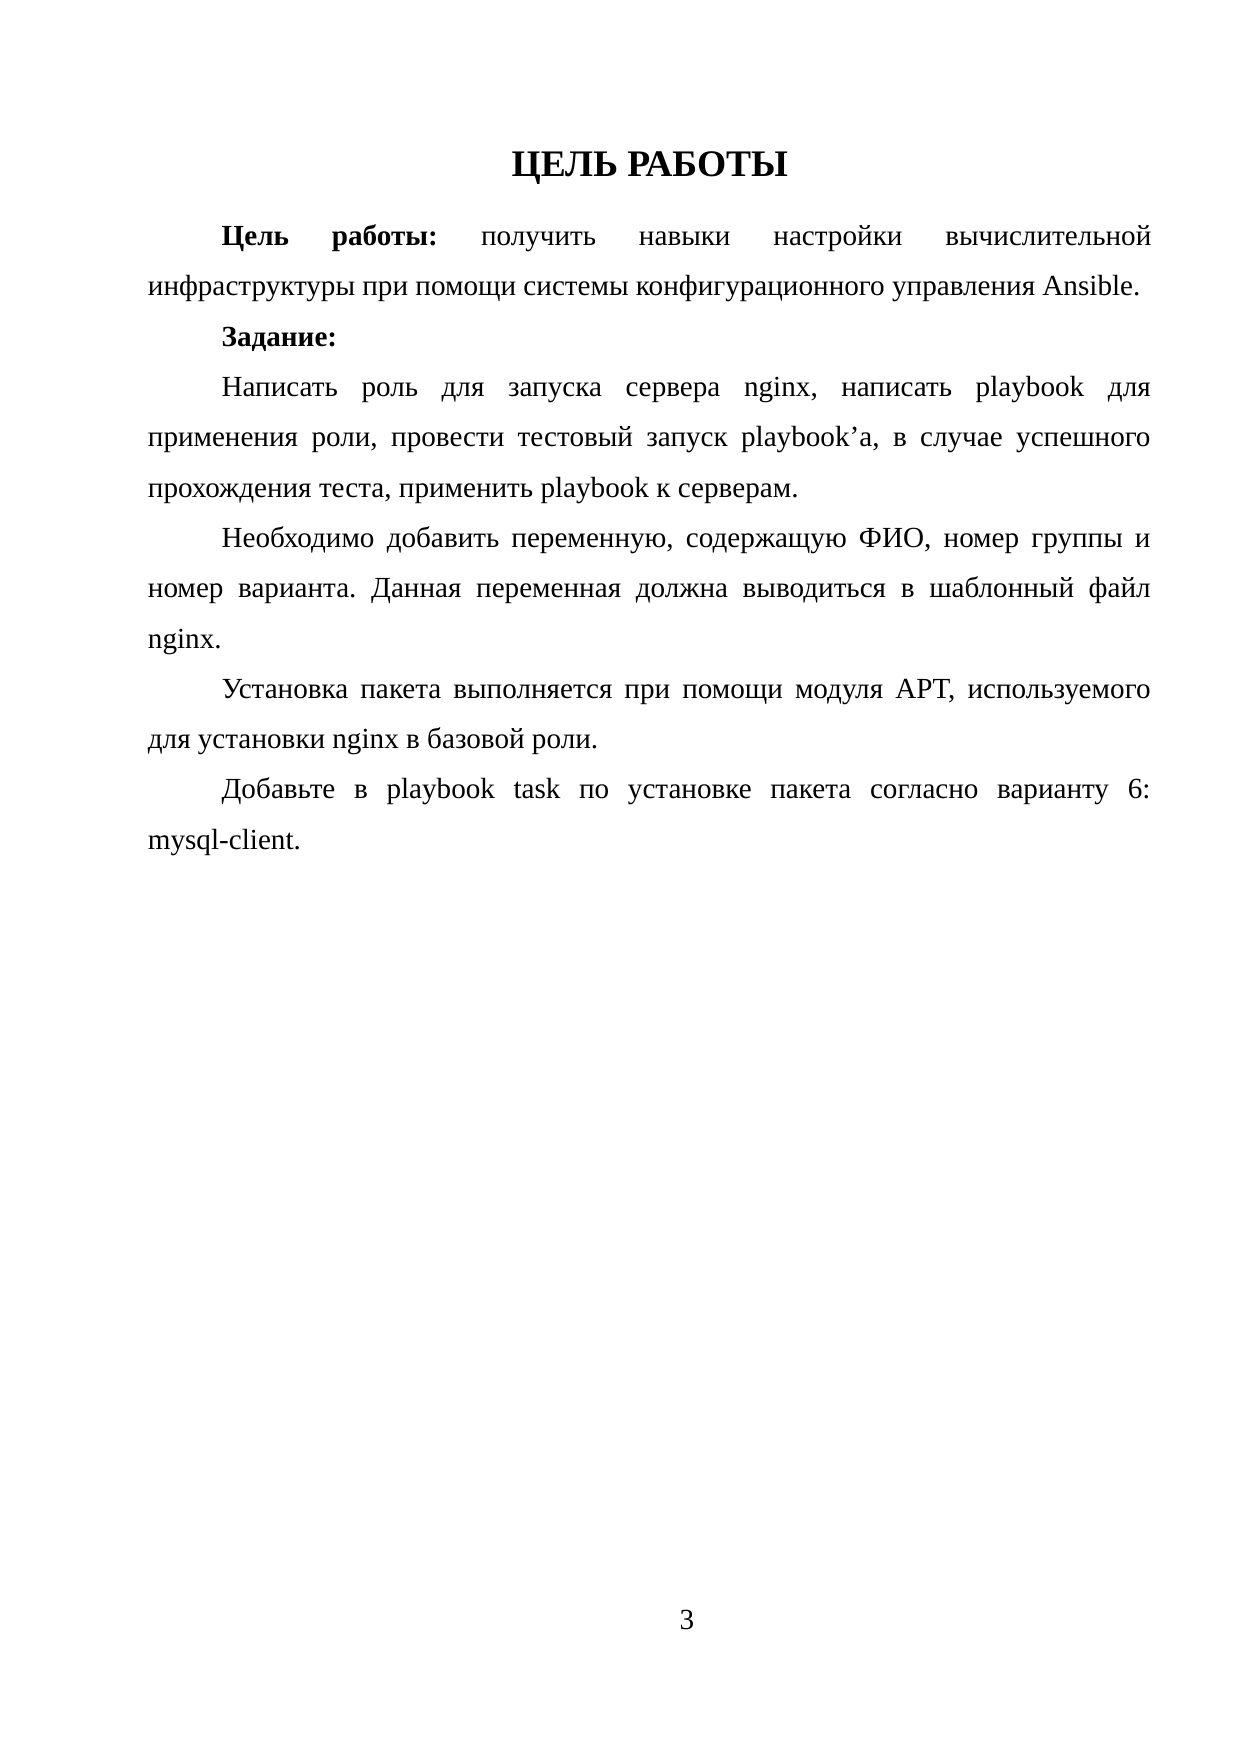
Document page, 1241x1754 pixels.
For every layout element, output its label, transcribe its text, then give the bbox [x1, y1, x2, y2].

text Добавьте в playbook task по установке пакета согласно варианту 6: mysql-client. [148, 772, 1152, 856]
text Установка пакета выполняется при помощи модуля APT, используемого для установки nginx в базовой роли. [148, 671, 1152, 755]
text Необходимо добавить переменную, содержащую ФИО, номер группы и номер варианта. Данная переменная должна выводиться в шаблонный файл nginx. [148, 520, 1152, 654]
text Задание: [148, 319, 1152, 352]
text Написать роль для запуска сервера nginx, написать playbook для применения роли, провести тестовый запуск playbook’a, в случае успешного прохождения теста, применить playbook к серверам. [148, 369, 1152, 503]
text Цель работы: получить навыки настройки вычислительной инфраструктуры при помощи системы конфигурационного управления Ansible. [148, 218, 1152, 302]
subtitle ЦЕЛЬ РАБОТЫ [148, 142, 1152, 185]
